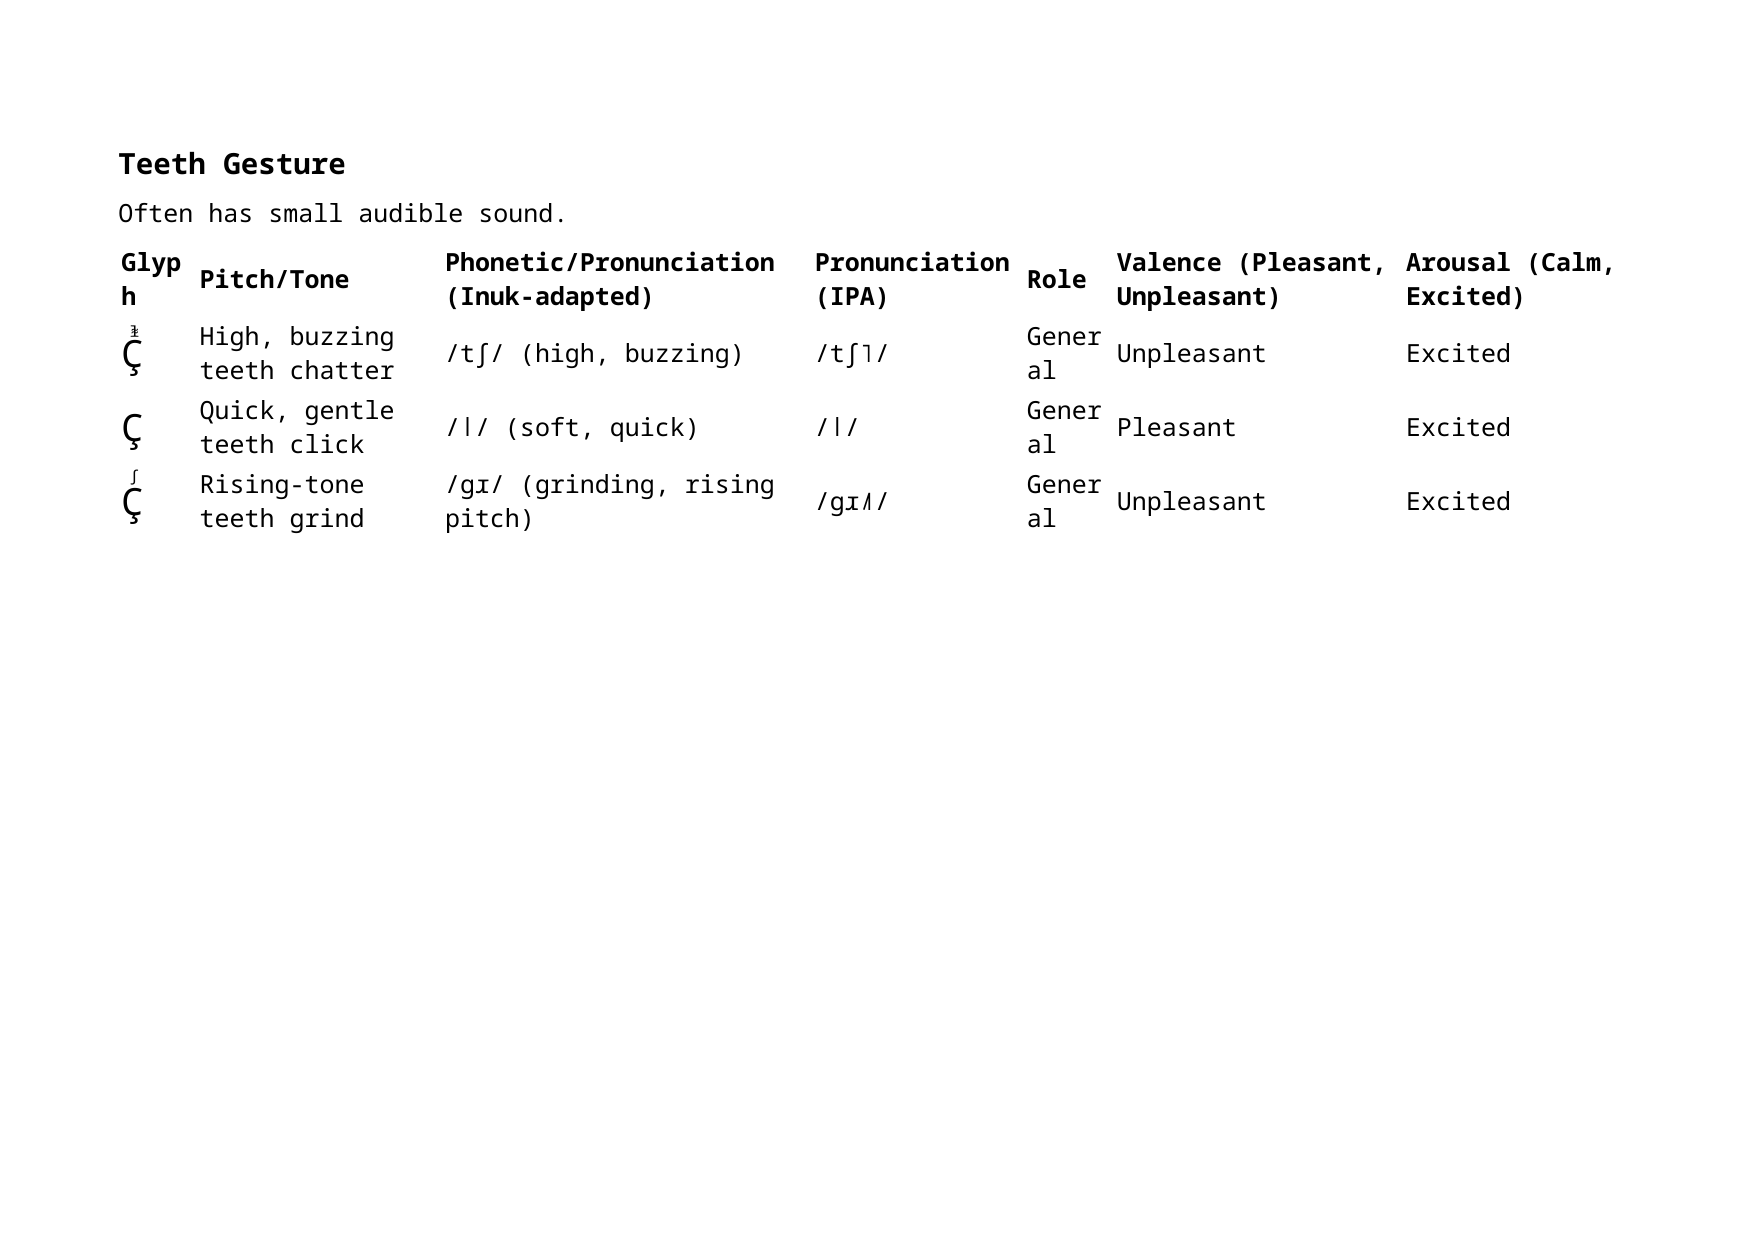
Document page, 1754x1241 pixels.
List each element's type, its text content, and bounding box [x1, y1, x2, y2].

table_cell Unpleasant [1114, 316, 1403, 390]
table_cell Ç [118, 390, 196, 464]
table_cell /tʃ/ (high, buzzing) [442, 316, 812, 390]
table_cell Excited [1403, 316, 1636, 390]
table_header Valence (Pleasant, Unpleasant) [1114, 242, 1403, 316]
table_cell /gɹ˩˥/ [812, 464, 1024, 538]
table_cell Quick, gentle teeth click [196, 390, 442, 464]
table_cell Çᷬ [118, 316, 196, 390]
table_cell Rising-tone teeth grind [196, 464, 442, 538]
table_cell /ǀ/ [812, 390, 1024, 464]
table_cell Pleasant [1114, 390, 1403, 464]
table_header Phonetic/Pronunciation (Inuk-adapted) [442, 242, 812, 316]
table_cell General [1024, 464, 1114, 538]
table_header Pitch/Tone [196, 242, 442, 316]
table_header Pronunciation (IPA) [812, 242, 1024, 316]
table_cell /ɡɹ/ (grinding, rising pitch) [442, 464, 812, 538]
table_cell Unpleasant [1114, 464, 1403, 538]
table_cell Excited [1403, 464, 1636, 538]
table_cell /tʃ˥/ [812, 316, 1024, 390]
table_cell Çᷯ [118, 464, 196, 538]
table_cell General [1024, 390, 1114, 464]
subtitle Teeth Gesture [118, 143, 1636, 183]
table_header Glyph [118, 242, 196, 316]
table_cell /ǀ/ (soft, quick) [442, 390, 812, 464]
text Often has small audible sound. [118, 195, 1636, 229]
table_cell Excited [1403, 390, 1636, 464]
table_cell High, buzzing teeth chatter [196, 316, 442, 390]
table_cell General [1024, 316, 1114, 390]
table_header Role [1024, 242, 1114, 316]
table_header Arousal (Calm, Excited) [1403, 242, 1636, 316]
